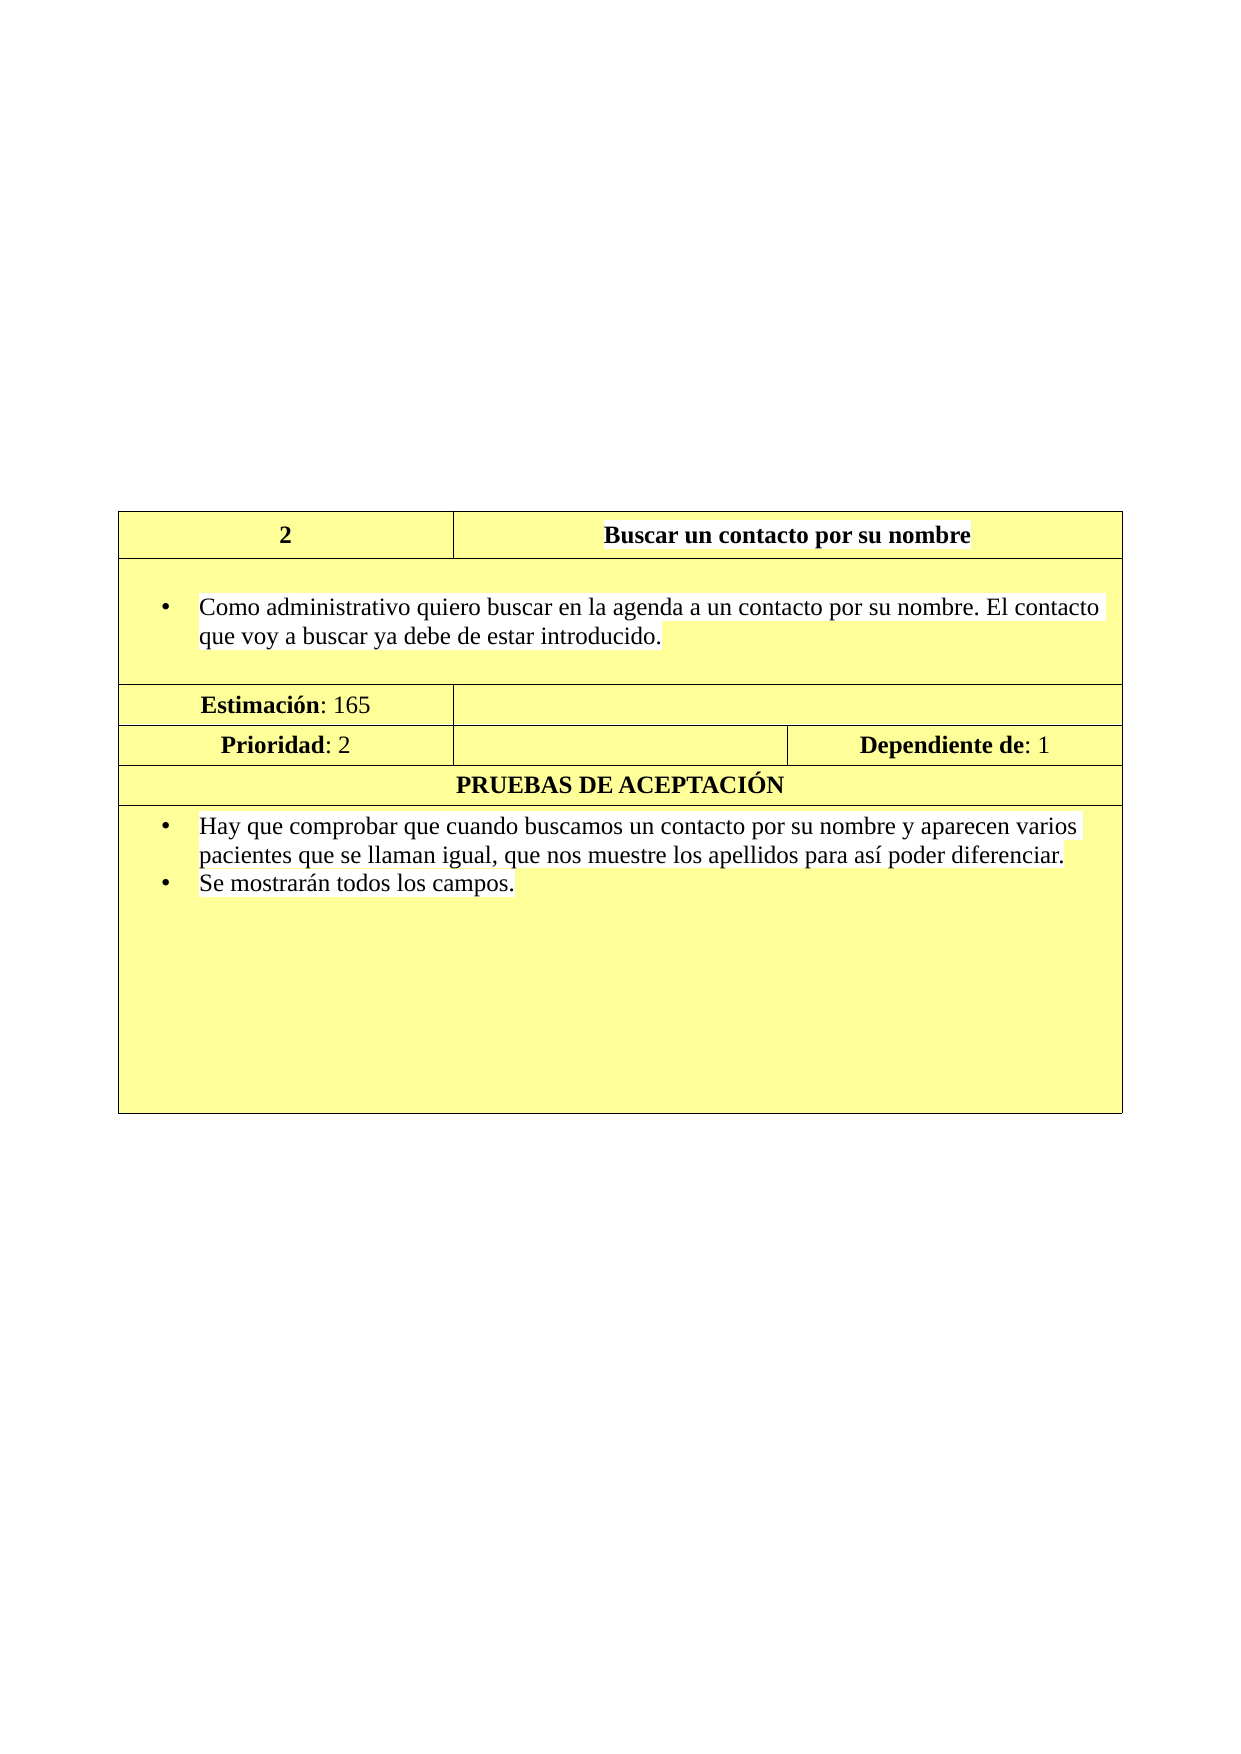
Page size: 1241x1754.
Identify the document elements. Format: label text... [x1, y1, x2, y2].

table_cell PRUEBAS DE ACEPTACIÓN [119, 766, 1122, 805]
table_cell Estimación: 165 [119, 685, 453, 724]
table_header 2 [119, 512, 453, 558]
table_cell Prioridad: 2 [119, 726, 453, 765]
table_cell [454, 726, 787, 765]
table_cell [454, 685, 1122, 724]
table_cell Dependiente de: 1 [788, 726, 1122, 765]
table_cell Hay que comprobar que cuando buscamos un contacto por su nombre y aparecen varios pacientes que se llaman igual, que nos muestre los apellidos para así poder diferenciar. Se mostrarán todos los campos. [119, 806, 1122, 1113]
table_header Buscar un contacto por su nombre [454, 512, 1122, 558]
table_cell Como administrativo quiero buscar en la agenda a un contacto por su nombre. El contacto que voy a buscar ya debe de estar introducido. [119, 559, 1122, 684]
